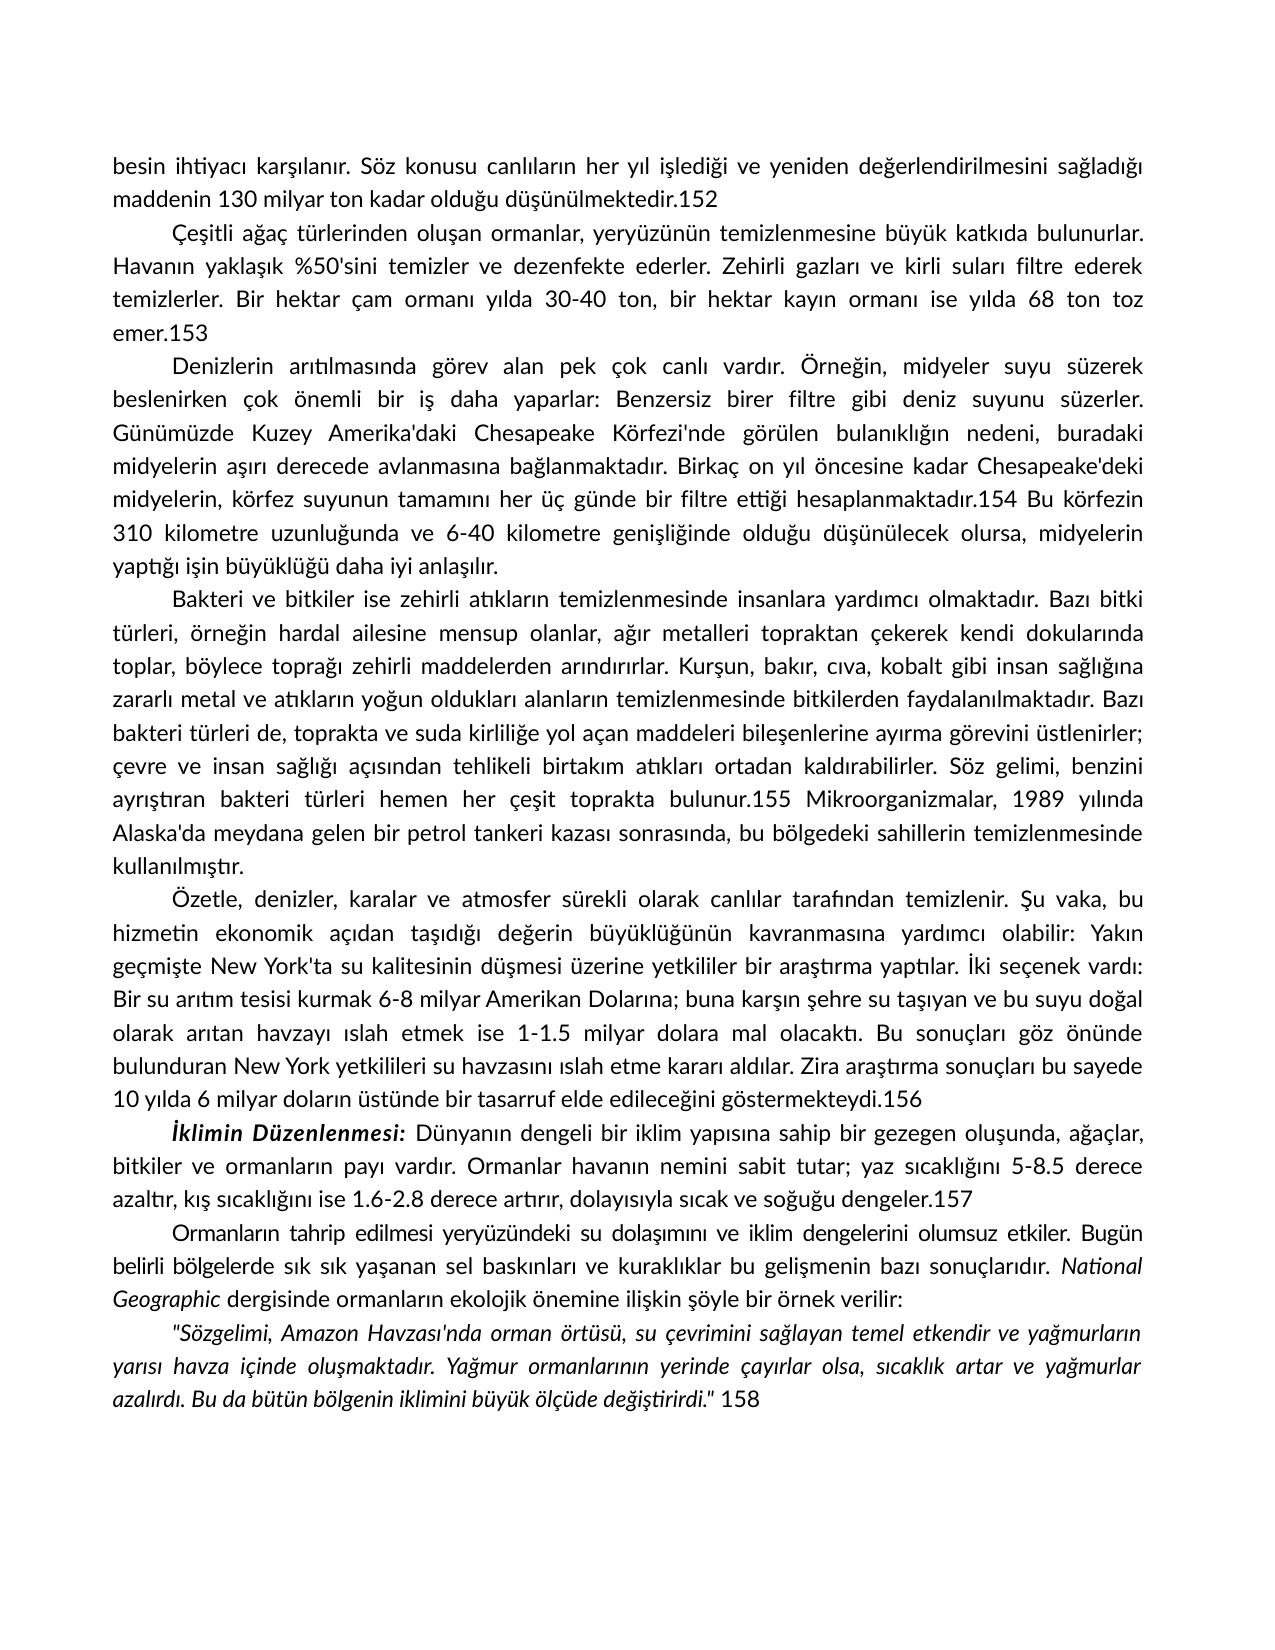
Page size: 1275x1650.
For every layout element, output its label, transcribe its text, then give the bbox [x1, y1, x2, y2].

text Bakteri ve bitkiler ise zehirli atıkların temizlenmesinde insanlara yardımcı olmaktadır. Bazı bitki türleri, örneğin hardal ailesine mensup olanlar, ağır metalleri topraktan çekerek kendi dokularında toplar, böylece toprağı zehirli maddelerden arındırırlar. Kurşun, bakır, cıva, kobalt gibi insan sağlığına zararlı metal ve atıkların yoğun oldukları alanların temizlenmesinde bitkilerden faydalanılmaktadır. Bazı bakteri türleri de, toprakta ve suda kirliliğe yol açan maddeleri bileşenlerine ayırma görevini üstlenirler; çevre ve insan sağlığı açısından tehlikeli birtakım atıkları ortadan kaldırabilirler. Söz gelimi, benzini ayrıştıran bakteri türleri hemen her çeşit toprakta bulunur.155 Mikroorganizmalar, 1989 yılında Alaska'da meydana gelen bir petrol tankeri kazası sonrasında, bu bölgedeki sahillerin temizlenmesinde kullanılmıştır. [112, 581, 1145, 881]
text İklimin Düzenlenmesi: Dünyanın dengeli bir iklim yapısına sahip bir gezegen oluşunda, ağaçlar, bitkiler ve ormanların payı vardır. Ormanlar havanın nemini sabit tutar; yaz sıcaklığını 5-8.5 derece azaltır, kış sıcaklığını ise 1.6-2.8 derece artırır, dolayısıyla sıcak ve soğuğu dengeler.157 [112, 1114, 1145, 1214]
text "Sözgelimi, Amazon Havzası'nda orman örtüsü, su çevrimini sağlayan temel etkendir ve yağmurların yarısı havza içinde oluşmaktadır. Yağmur ormanlarının yerinde çayırlar olsa, sıcaklık artar ve yağmurlar azalırdı. Bu da bütün bölgenin iklimini büyük ölçüde değiştirirdi." 158 [112, 1314, 1145, 1414]
text Çeşitli ağaç türlerinden oluşan ormanlar, yeryüzünün temizlenmesine büyük katkıda bulunurlar. Havanın yaklaşık %50'sini temizler ve dezenfekte ederler. Zehirli gazları ve kirli suları filtre ederek temizlerler. Bir hektar çam ormanı yılda 30-40 ton, bir hektar kayın ormanı ise yılda 68 ton toz emer.153 [112, 214, 1145, 348]
text Ormanların tahrip edilmesi yeryüzündeki su dolaşımını ve iklim dengelerini olumsuz etkiler. Bugün belirli bölgelerde sık sık yaşanan sel baskınları ve kuraklıklar bu gelişmenin bazı sonuçlarıdır. National Geographic dergisinde ormanların ekolojik önemine ilişkin şöyle bir örnek verilir: [112, 1214, 1145, 1314]
text Özetle, denizler, karalar ve atmosfer sürekli olarak canlılar tarafından temizlenir. Şu vaka, bu hizmetin ekonomik açıdan taşıdığı değerin büyüklüğünün kavranmasına yardımcı olabilir: Yakın geçmişte New York'ta su kalitesinin düşmesi üzerine yetkililer bir araştırma yaptılar. İki seçenek vardı: Bir su arıtım tesisi kurmak 6-8 milyar Amerikan Dolarına; buna karşın şehre su taşıyan ve bu suyu doğal olarak arıtan havzayı ıslah etmek ise 1-1.5 milyar dolara mal olacaktı. Bu sonuçları göz önünde bulunduran New York yetkilileri su havzasını ıslah etme kararı aldılar. Zira araştırma sonuçları bu sayede 10 yılda 6 milyar doların üstünde bir tasarruf elde edileceğini göstermekteydi.156 [112, 881, 1145, 1114]
text Denizlerin arıtılmasında görev alan pek çok canlı vardır. Örneğin, midyeler suyu süzerek beslenirken çok önemli bir iş daha yaparlar: Benzersiz birer filtre gibi deniz suyunu süzerler. Günümüzde Kuzey Amerika'daki Chesapeake Körfezi'nde görülen bulanıklığın nedeni, buradaki midyelerin aşırı derecede avlanmasına bağlanmaktadır. Birkaç on yıl öncesine kadar Chesapeake'deki midyelerin, körfez suyunun tamamını her üç günde bir filtre ettiği hesaplanmaktadır.154 Bu körfezin 310 kilometre uzunluğunda ve 6-40 kilometre genişliğinde olduğu düşünülecek olursa, midyelerin yaptığı işin büyüklüğü daha iyi anlaşılır. [112, 348, 1145, 581]
text besin ihtiyacı karşılanır. Söz konusu canlıların her yıl işlediği ve yeniden değerlendirilmesini sağladığı maddenin 130 milyar ton kadar olduğu düşünülmektedir.152 [112, 148, 1145, 214]
